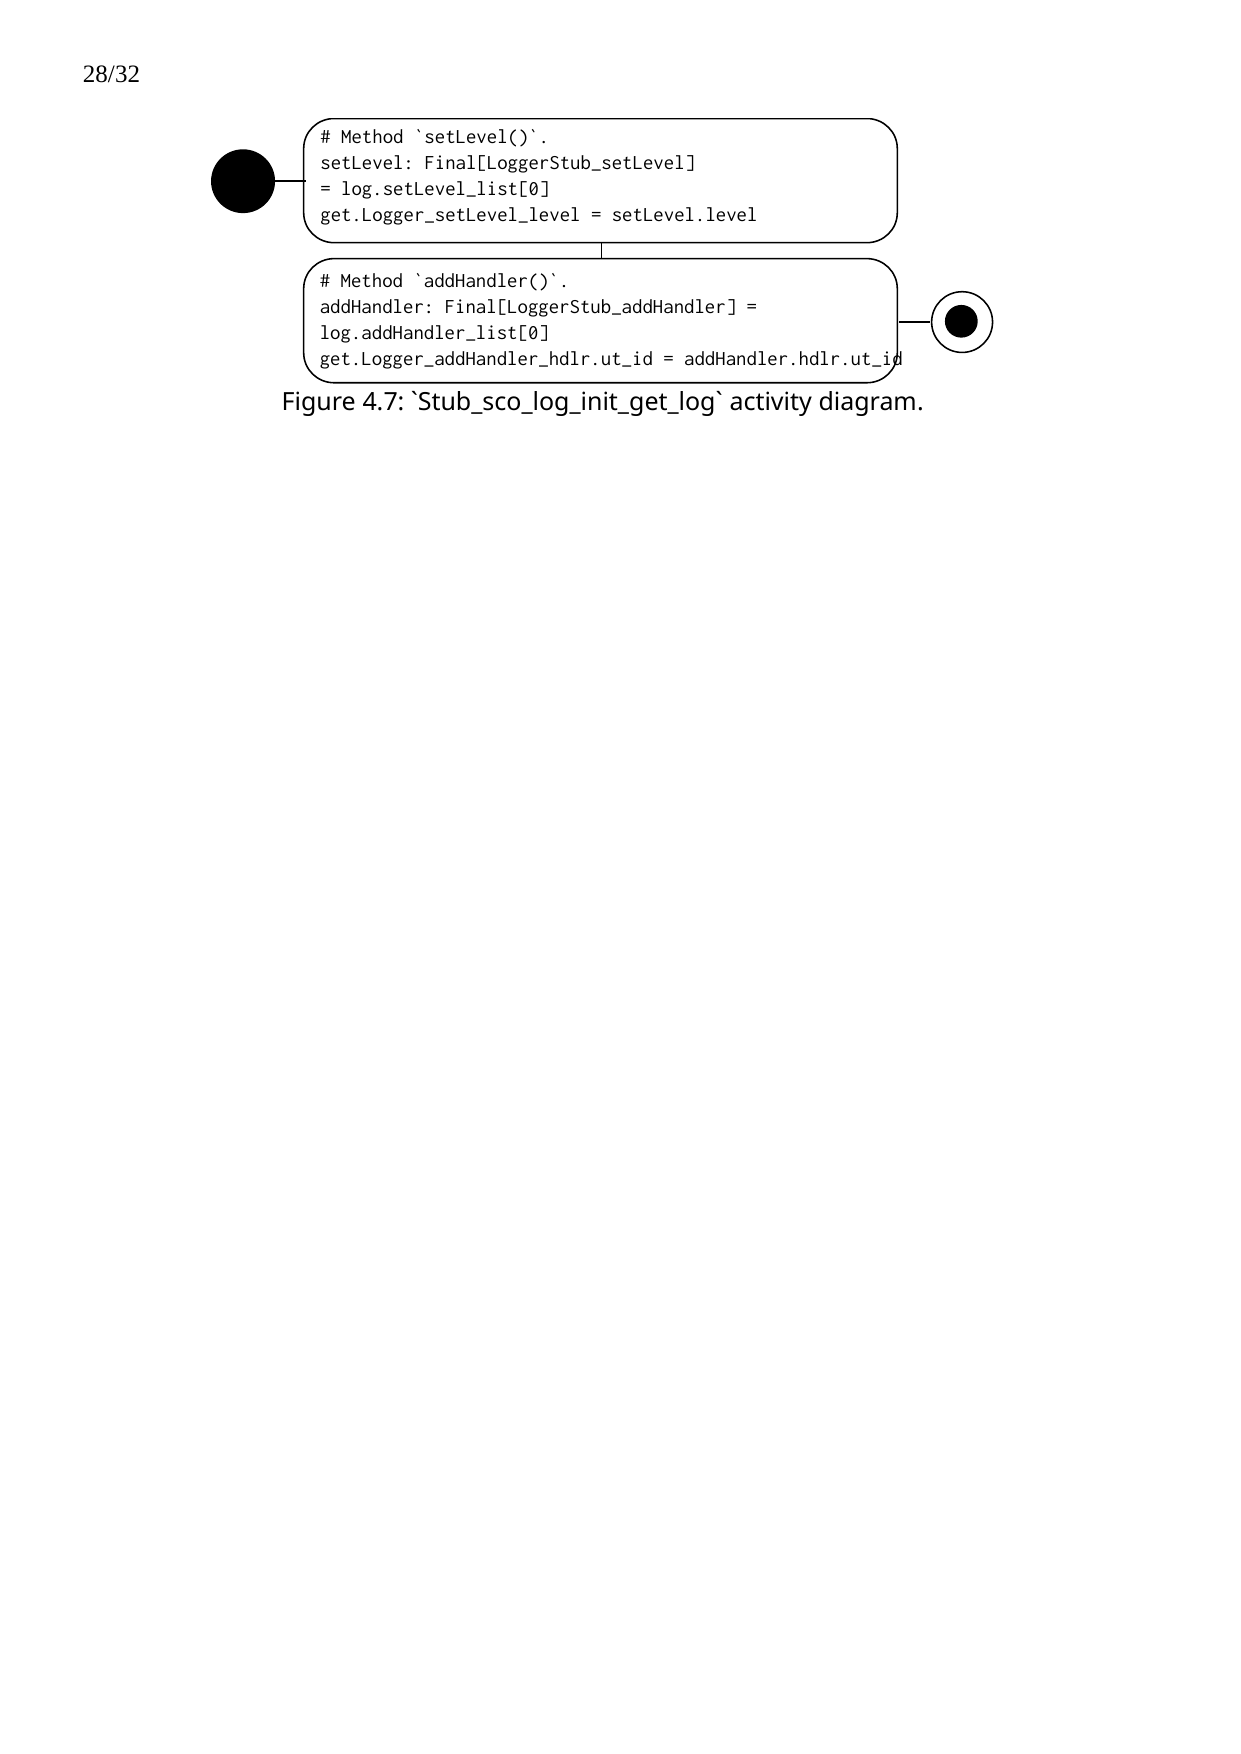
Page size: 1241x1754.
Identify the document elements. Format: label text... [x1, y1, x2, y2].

text Figure 4.7: `Stub_sco_log_init_get_log` activity diagram. [83, 118, 1122, 418]
